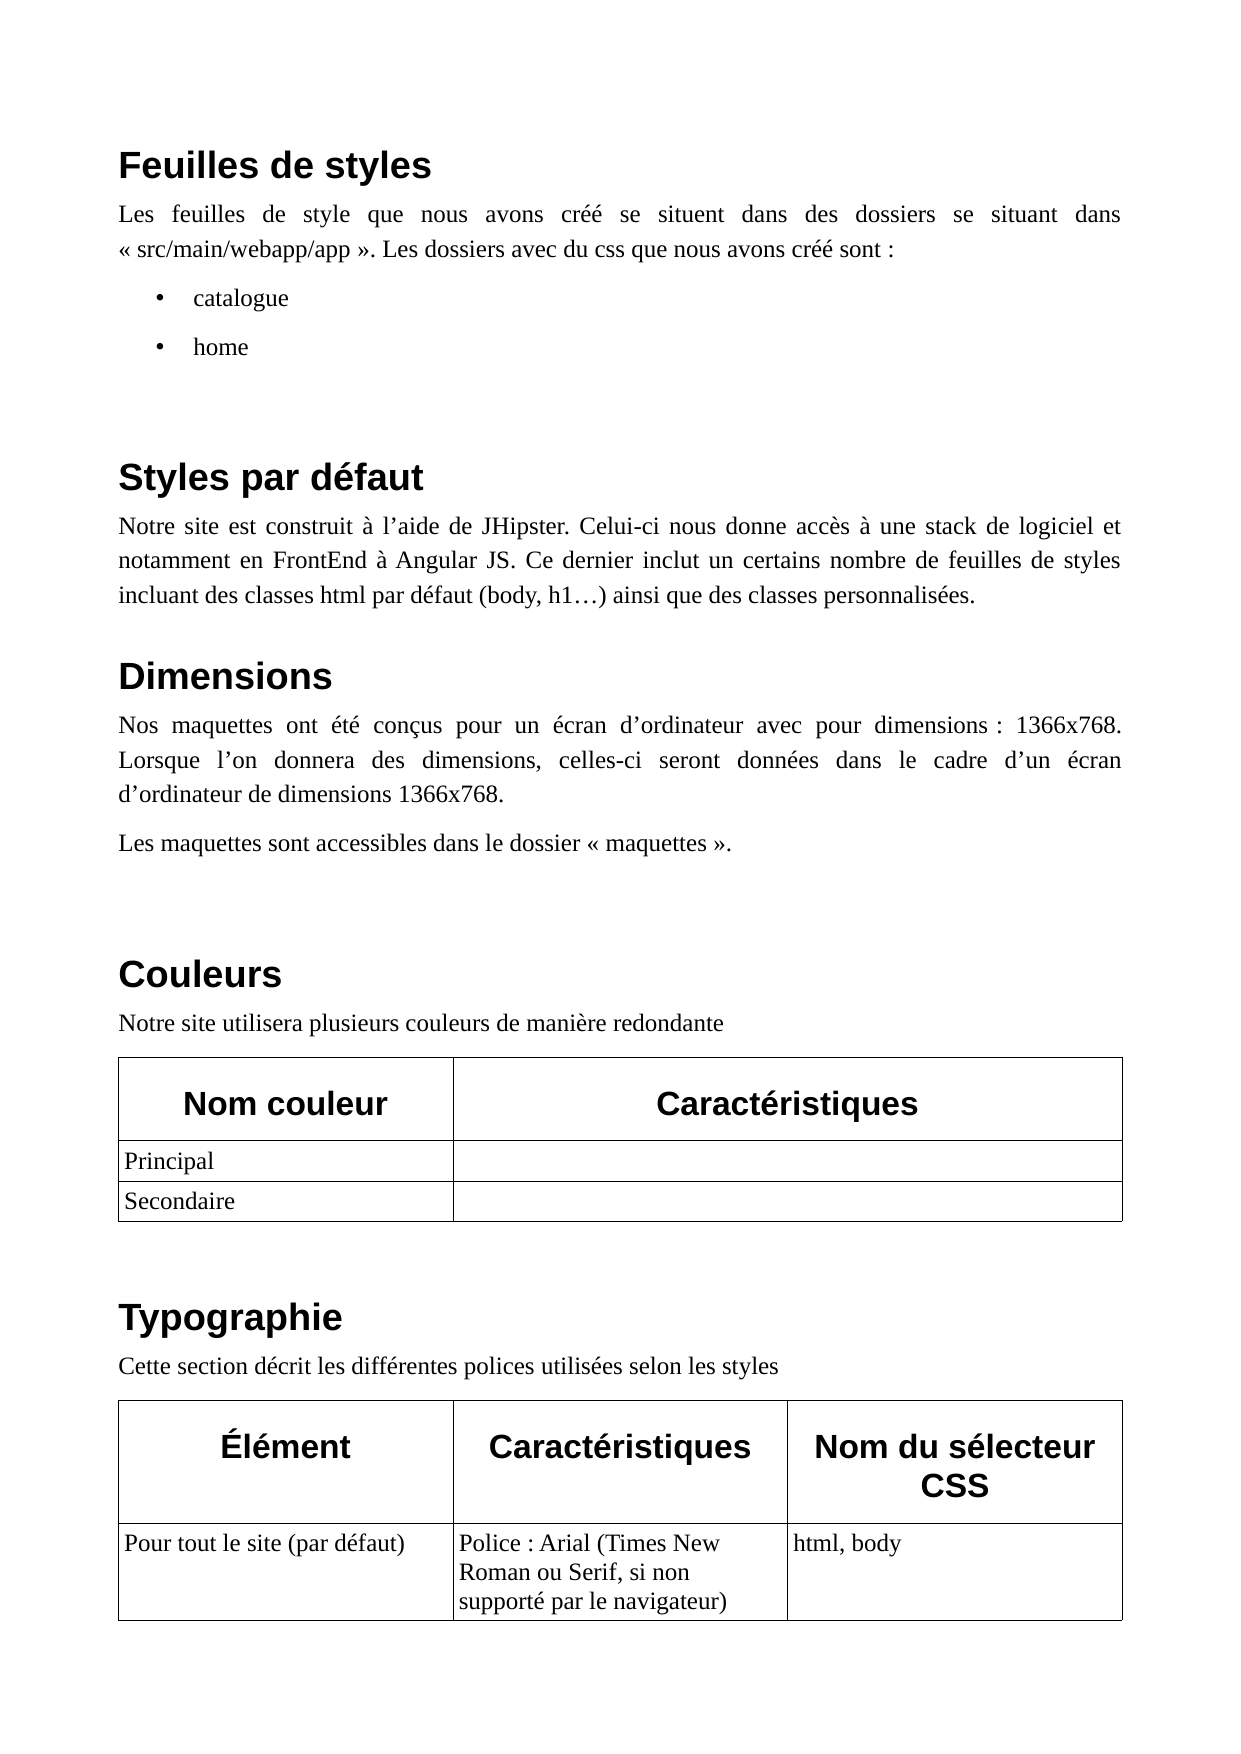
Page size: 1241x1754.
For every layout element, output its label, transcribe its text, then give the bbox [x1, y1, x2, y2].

table_cell Police : Arial (Times New Roman ou Serif, si non supporté par le navigateur) [454, 1524, 787, 1620]
table_cell Principal [119, 1141, 453, 1181]
table_cell Secondaire [119, 1182, 453, 1221]
text Nos maquettes ont été conçus pour un écran d’ordinateur avec pour dimensions : 1366x768. Lorsque l’on donnera des dimensions, celles-ci seront données dans le cadre d’un écran d’ordinateur de dimensions 1366x768. [118, 710, 1122, 808]
subtitle Couleurs [118, 951, 1122, 995]
subtitle Feuilles de styles [118, 143, 1122, 187]
text Notre site est construit à l’aide de JHipster. Celui-ci nous donne accès à une stack de logiciel et notamment en FrontEnd à Angular JS. Ce dernier inclut un certains nombre de feuilles de styles incluant des classes html par défaut (body, h1…) ainsi que des classes personnalisées. [118, 511, 1122, 609]
table_header Caractéristiques [454, 1058, 1122, 1140]
table_header Nom du sélecteur CSS [788, 1401, 1122, 1522]
list home [156, 332, 1122, 361]
subtitle Dimensions [118, 654, 1122, 698]
text Cette section décrit les différentes polices utilisées selon les styles [118, 1351, 1122, 1380]
subtitle Typographie [118, 1295, 1122, 1339]
table_header Nom couleur [119, 1058, 453, 1140]
table_header Élément [119, 1401, 453, 1522]
table_header Caractéristiques [454, 1401, 787, 1522]
text Notre site utilisera plusieurs couleurs de manière redondante [118, 1008, 1122, 1036]
subtitle Styles par défaut [118, 455, 1122, 499]
text Les maquettes sont accessibles dans le dossier « maquettes ». [118, 828, 1122, 857]
text Les feuilles de style que nous avons créé se situent dans des dossiers se situant dans « src/main/webapp/app ». Les dossiers avec du css que nous avons créé sont : [118, 199, 1122, 262]
table_cell html, body [788, 1524, 1122, 1620]
table_cell [454, 1182, 1122, 1221]
list catalogue [156, 283, 1122, 312]
table_cell [454, 1141, 1122, 1181]
table_cell Pour tout le site (par défaut) [119, 1524, 453, 1620]
